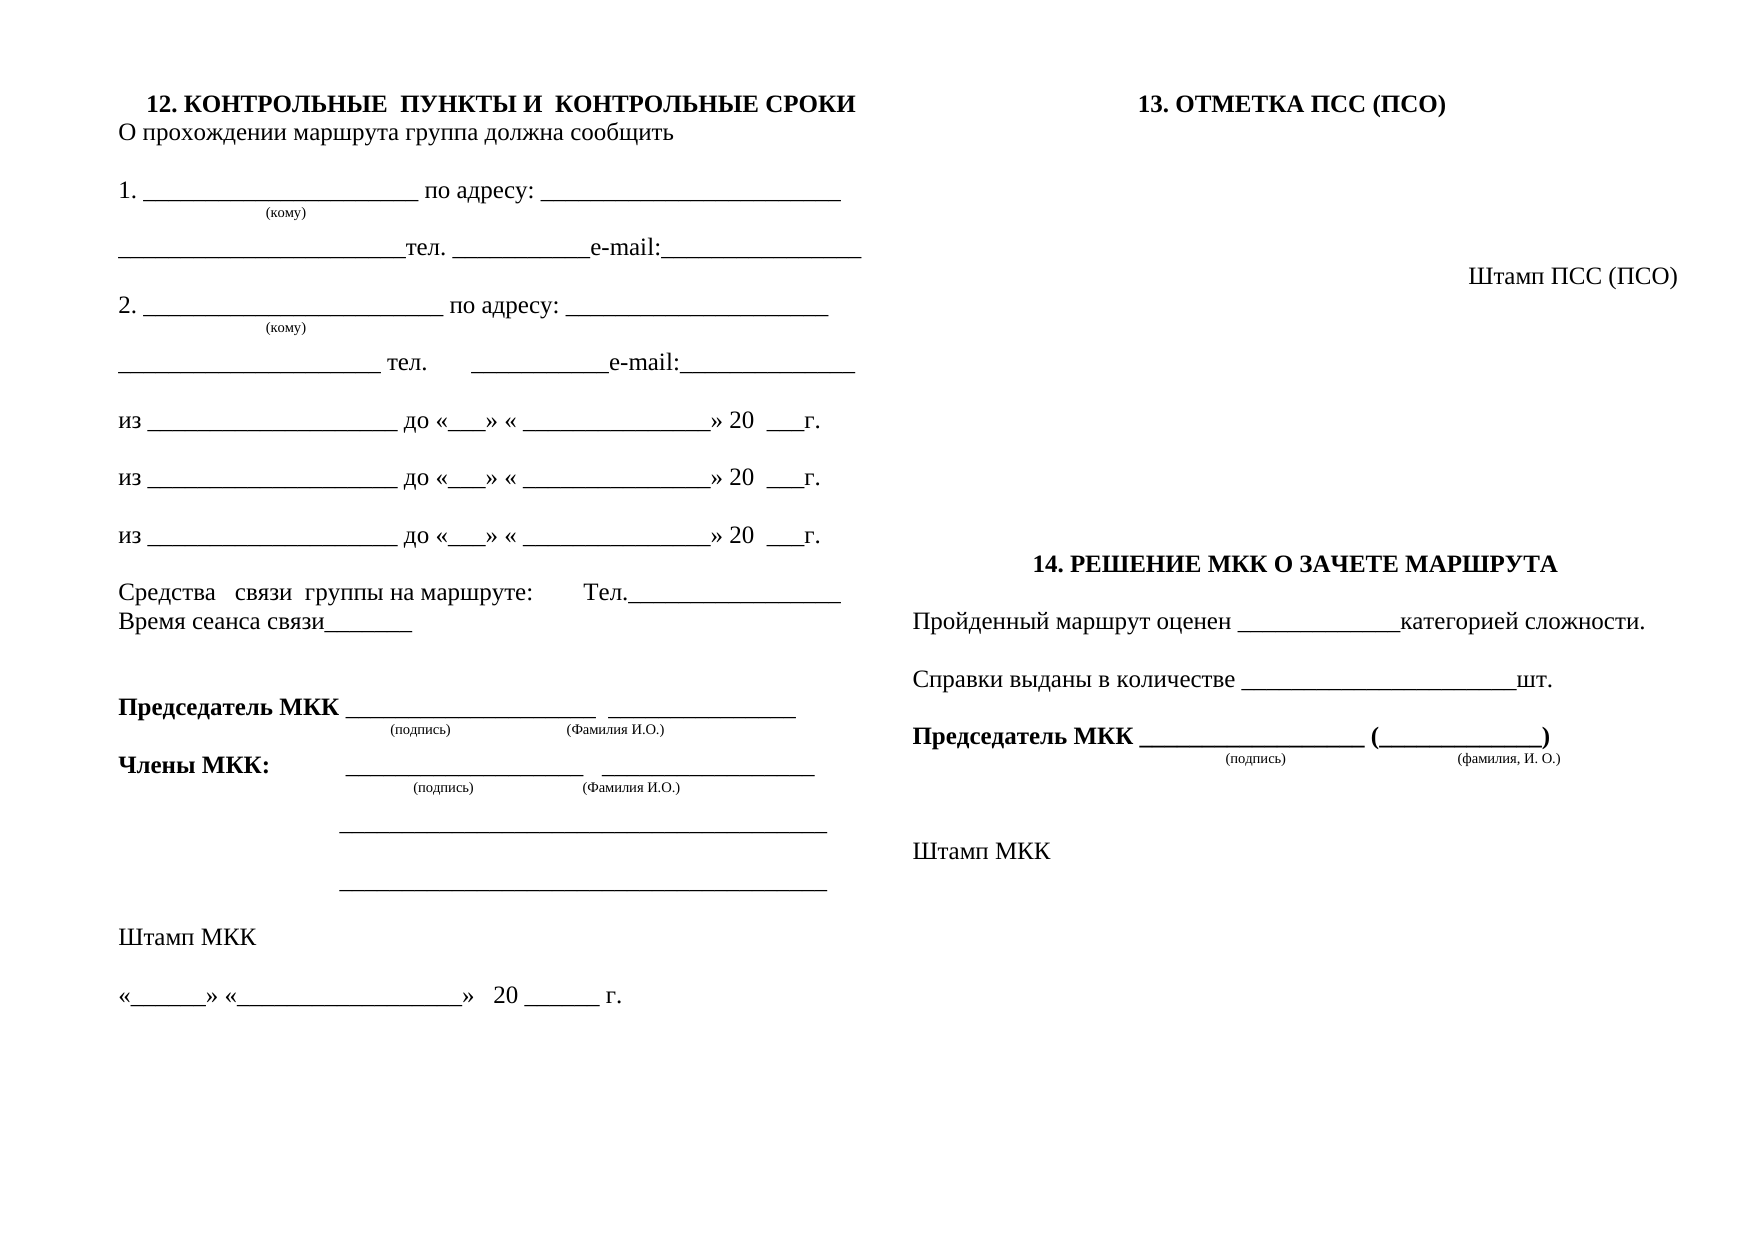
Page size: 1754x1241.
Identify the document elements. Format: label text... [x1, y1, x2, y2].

text «______» «__________________» 20 ______ г. [118, 980, 883, 1009]
text из ____________________ до «___» « _______________» 20 ___г. [118, 405, 883, 434]
text (подпись) (фамилия, И. О.) [912, 750, 1678, 779]
text 2. ________________________ по адресу: _____________________ [118, 290, 883, 319]
text Штамп МКК [118, 922, 883, 951]
text (подпись) (Фамилия И.О.) [118, 721, 883, 750]
text Справки выданы в количестве ______________________шт. [912, 664, 1678, 692]
text _______________________тел. ___________e-mail:________________ [118, 232, 883, 261]
text 14. РЕШЕНИЕ МКК О ЗАЧЕТЕ МАРШРУТА [912, 549, 1678, 577]
text _____________________ тел. ___________e-mail:______________ [118, 347, 883, 376]
text Штамп ПСС (ПСО) [912, 261, 1678, 290]
text Штамп МКК [912, 836, 1678, 865]
text Председатель МКК __________________ (_____________) [912, 721, 1678, 750]
text Пройденный маршрут оценен _____________категорией сложности. [912, 606, 1678, 635]
text Средства связи группы на маршруте: Тел._________________ Время сеанса связи_______ [118, 577, 883, 635]
text Председатель МКК ____________________ _______________ [118, 692, 883, 721]
text 13. Отметка ПСС (ПСО) [912, 89, 1678, 117]
text О прохождении маршрута группа должна сообщить [118, 117, 883, 146]
text из ____________________ до «___» « _______________» 20 ___г. [118, 462, 883, 491]
text _______________________________________ [118, 807, 883, 836]
text (подпись) (Фамилия И.О.) [118, 779, 883, 807]
text (кому) [118, 319, 883, 347]
text (кому) [118, 204, 883, 232]
text 1. ______________________ по адресу: ________________________ [118, 175, 883, 204]
text _______________________________________ [118, 865, 883, 894]
text из ____________________ до «___» « _______________» 20 ___г. [118, 520, 883, 549]
text 12. КОНТРОЛЬНЫЕ ПУНКТЫ И КОНТРОЛЬНЫЕ СРОКИ [118, 89, 883, 117]
text Члены МКК: ___________________ _________________ [118, 750, 883, 779]
